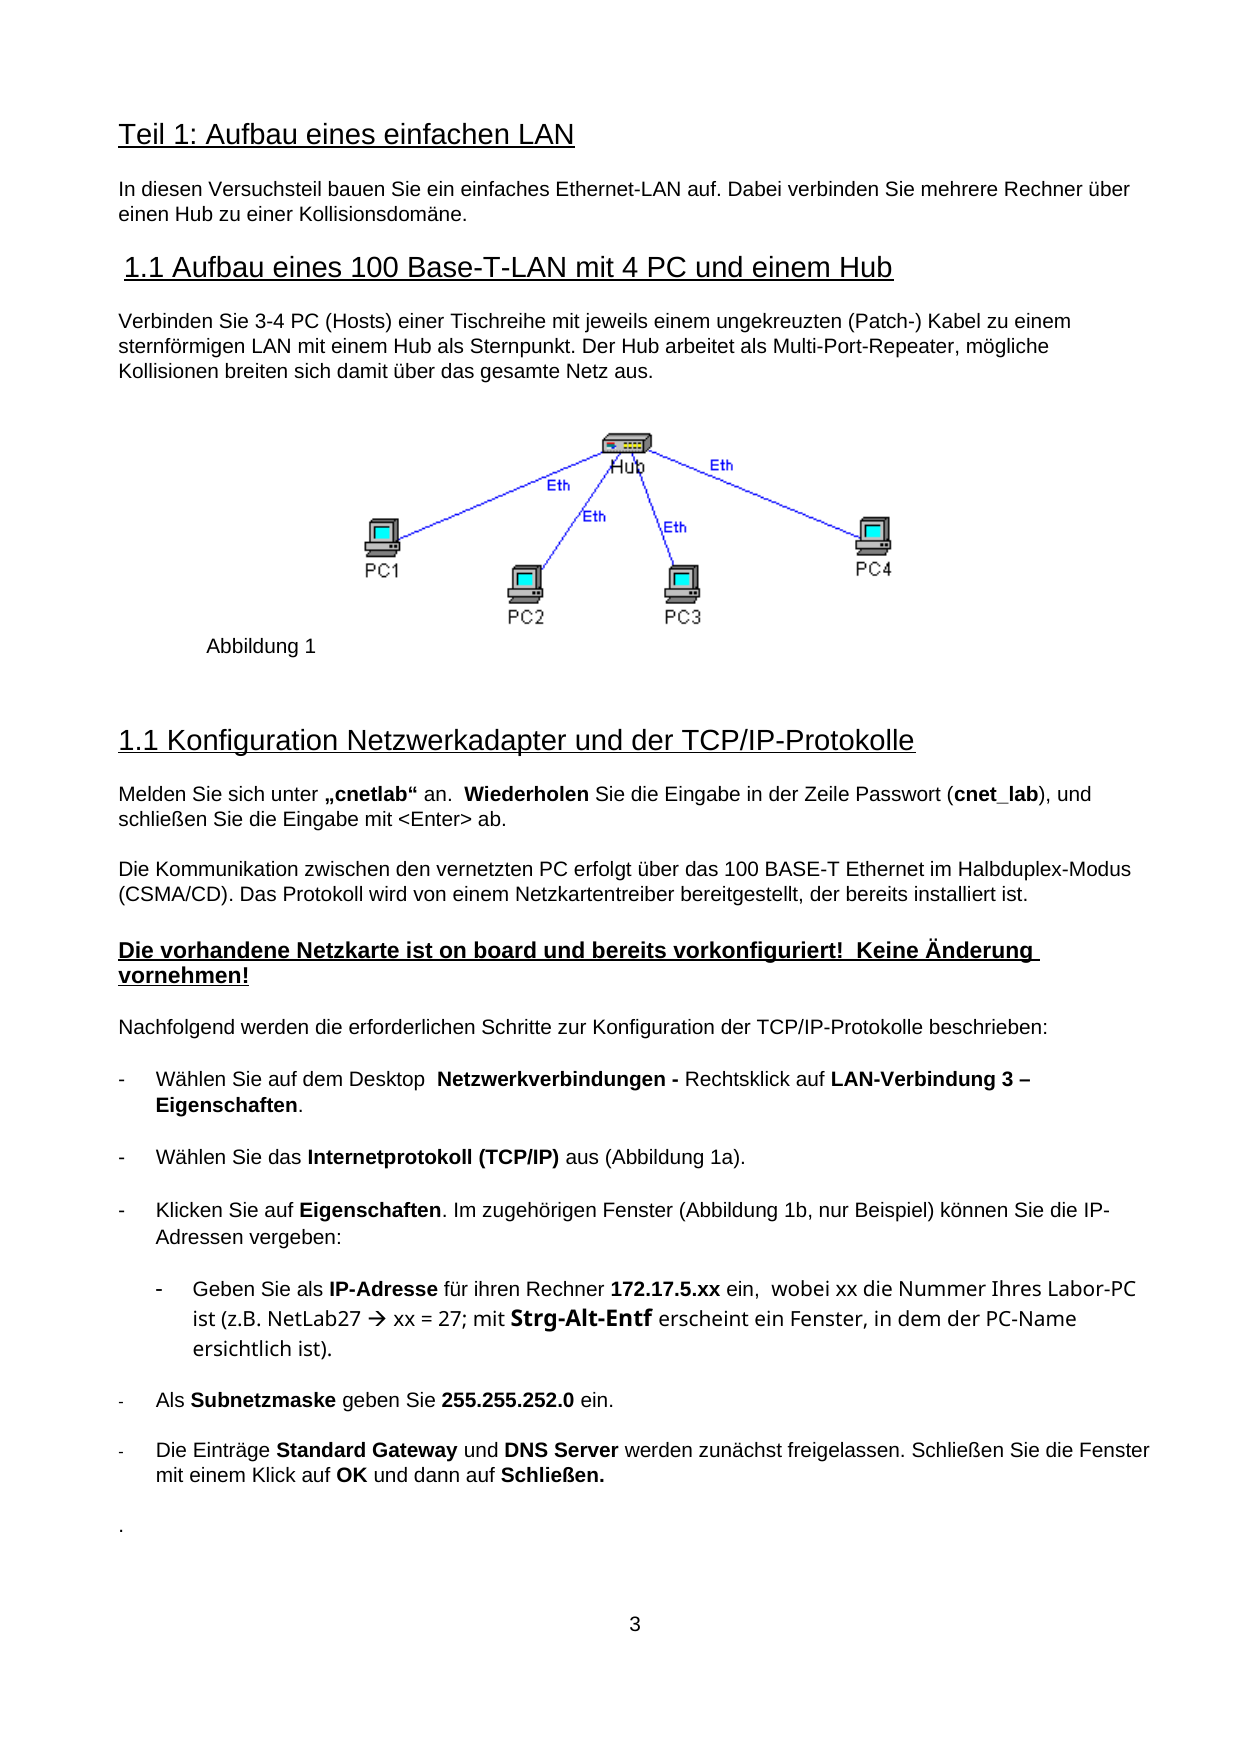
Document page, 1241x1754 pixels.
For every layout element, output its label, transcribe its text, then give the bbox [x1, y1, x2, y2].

list Wählen Sie auf dem Desktop Netzwerkverbindungen - Rechtsklick auf LAN-Verbindung 3 – Eigenschaften. [118, 1064, 1152, 1117]
list Nachfolgend werden die erforderlichen Schritte zur Konfiguration der TCP/IP-Protokolle beschrieben: [118, 1014, 1152, 1039]
list Wählen Sie das Internetprotokoll (TCP/IP) aus (Abbildung 1a). [118, 1142, 1152, 1171]
text In diesen Versuchsteil bauen Sie ein einfaches Ethernet-LAN auf. Dabei verbinden Sie mehrere Rechner über einen Hub zu einer Kollisionsdomäne. [118, 176, 1152, 226]
text Verbinden Sie 3-4 PC (Hosts) einer Tischreihe mit jeweils einem ungekreuzten (Patch-) Kabel zu einem sternförmigen LAN mit einem Hub als Sternpunkt. Der Hub arbeitet als Multi-Port-Repeater, mögliche Kollisionen breiten sich damit über das gesamte Netz aus. [118, 308, 1152, 383]
picture [341, 396, 925, 639]
list Die Einträge Standard Gateway und DNS Server werden zunächst freigelassen. Schließen Sie die Fenster mit einem Klick auf OK und dann auf Schließen. [118, 1437, 1152, 1487]
text Die Kommunikation zwischen den vernetzten PC erfolgt über das 100 BASE-T Ethernet im Halbduplex-Modus (CSMA/CD). Das Protokoll wird von einem Netzkartentreiber bereitgestellt, der bereits installiert ist. [118, 856, 1152, 906]
list Klicken Sie auf Eigenschaften. Im zugehörigen Fenster (Abbildung 1b, nur Beispiel) können Sie die IP-Adressen vergeben: [118, 1196, 1152, 1249]
list Als Subnetzmaske geben Sie 255.255.252.0 ein. [118, 1387, 1152, 1412]
text Die vorhandene Netzkarte ist on board und bereits vorkonfiguriert! Keine Änderung vornehmen! [118, 937, 1152, 989]
list Geben Sie als IP-Adresse für ihren Rechner 172.17.5.xx ein, wobei xx die Nummer Ihres Labor-PC ist (z.B. NetLab27  xx = 27; mit Strg-Alt-Entf erscheint ein Fenster, in dem der PC-Name ersichtlich ist). [155, 1274, 1152, 1362]
text Abbildung 1 [118, 633, 1152, 658]
text Teil 1: Aufbau eines einfachen LAN [118, 118, 1152, 151]
text 1.1 Aufbau eines 100 Base-T-LAN mit 4 PC und einem Hub [123, 251, 1152, 283]
text . [118, 1512, 1152, 1537]
text 1.1 Konfiguration Netzwerkadapter und der TCP/IP-Protokolle [118, 723, 1152, 756]
text Melden Sie sich unter „cnetlab“ an. Wiederholen Sie die Eingabe in der Zeile Passwort (cnet_lab), und schließen Sie die Eingabe mit <Enter> ab. [118, 781, 1152, 831]
